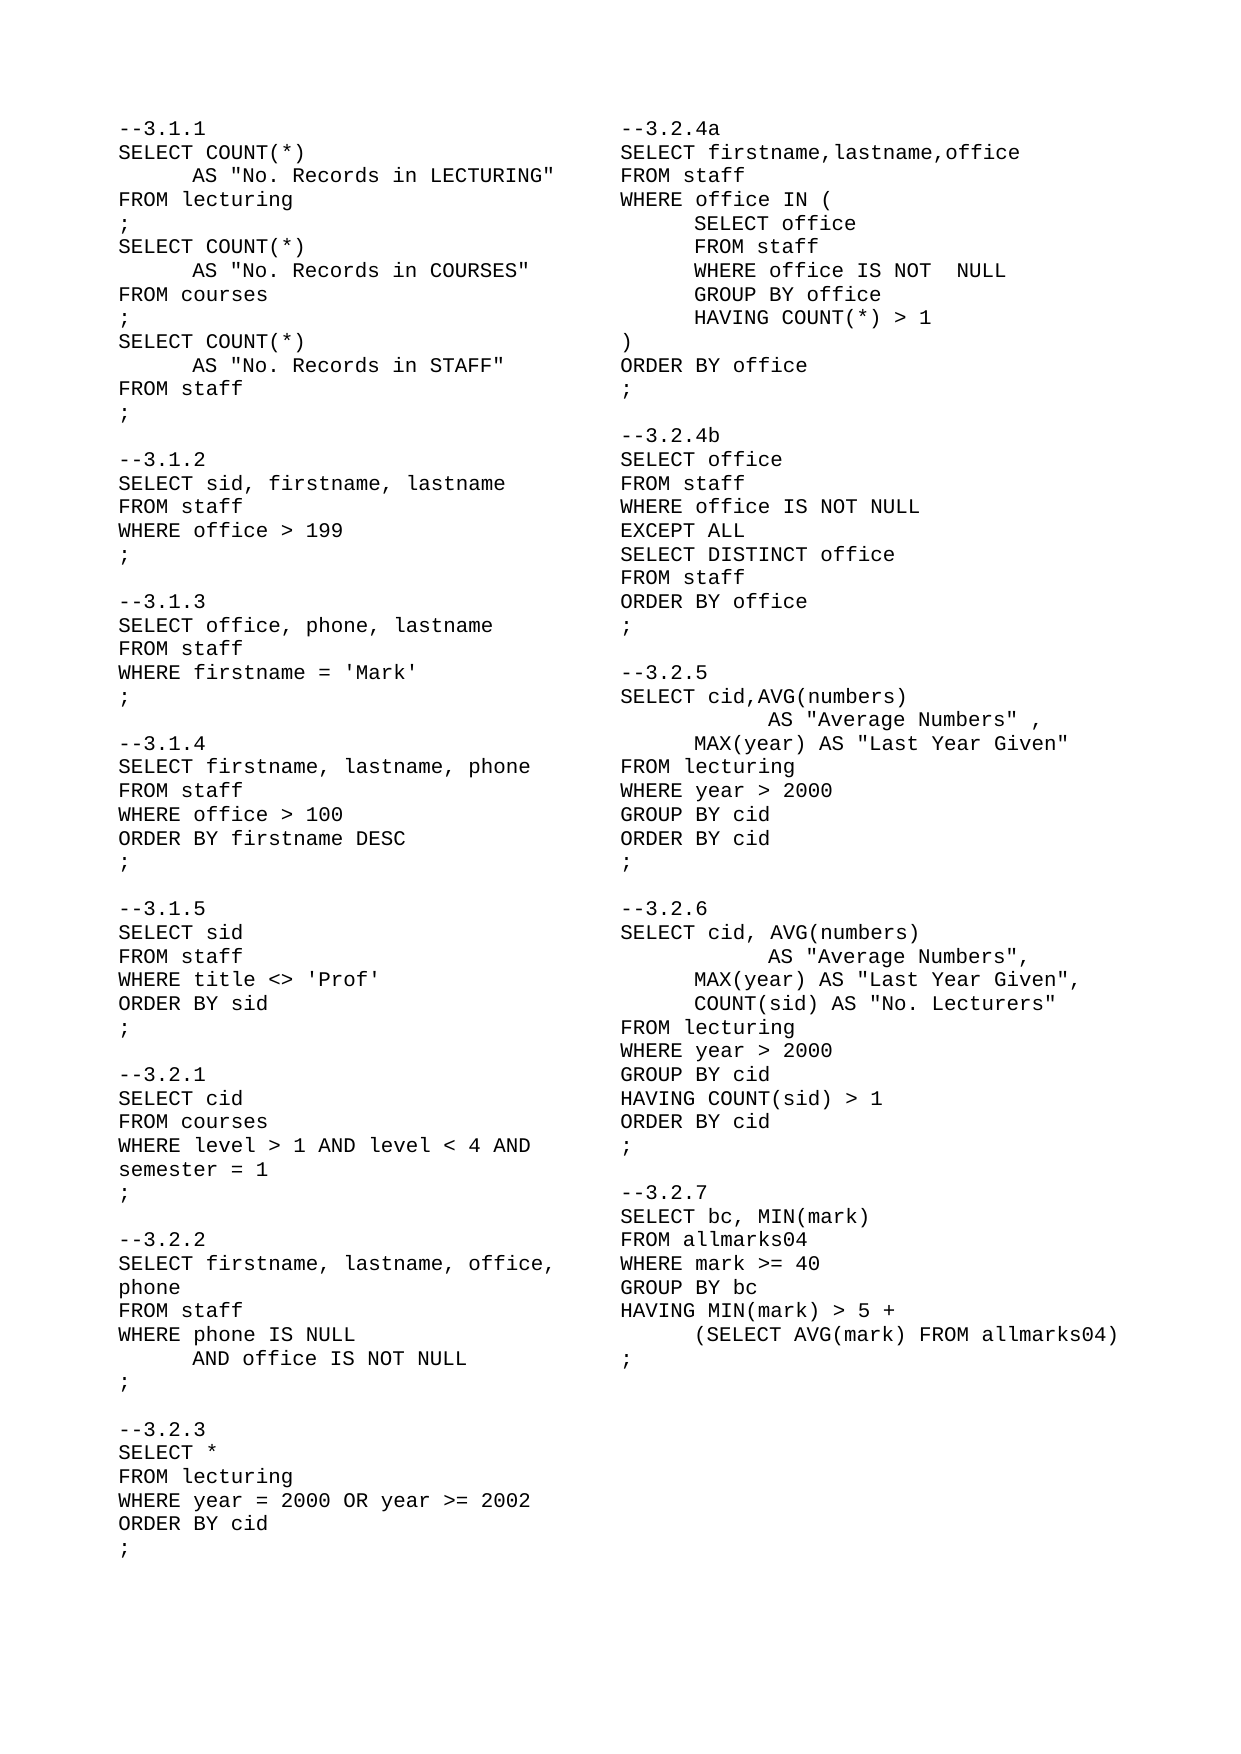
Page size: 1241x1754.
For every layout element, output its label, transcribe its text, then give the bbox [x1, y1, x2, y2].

text SELECT cid,AVG(numbers) [620, 686, 1122, 709]
text ORDER BY cid [118, 1513, 620, 1537]
text WHERE year = 2000 OR year >= 2002 [118, 1489, 620, 1513]
text FROM staff [118, 496, 620, 520]
text --3.2.1 [118, 1064, 620, 1088]
text SELECT sid [118, 922, 620, 946]
text --3.1.3 [118, 591, 620, 615]
text (SELECT AVG(mark) FROM allmarks04) [620, 1324, 1122, 1348]
text SELECT DISTINCT office [620, 544, 1122, 567]
text ; [118, 851, 620, 875]
text SELECT office [620, 213, 1122, 236]
text HAVING COUNT(sid) > 1 [620, 1088, 1122, 1111]
text ; [118, 1017, 620, 1040]
text SELECT COUNT(*) [118, 331, 620, 354]
text HAVING MIN(mark) > 5 + [620, 1300, 1122, 1324]
text AS "Average Numbers" , [620, 709, 1122, 733]
text FROM staff [118, 1300, 620, 1324]
text --3.2.3 [118, 1419, 620, 1442]
text WHERE office IS NOT NULL [620, 496, 1122, 520]
text ORDER BY sid [118, 993, 620, 1017]
text WHERE level > 1 AND level < 4 AND semester = 1 [118, 1135, 620, 1182]
text SELECT office, phone, lastname [118, 615, 620, 638]
text --3.2.4a [620, 118, 1122, 142]
text WHERE phone IS NULL [118, 1324, 620, 1348]
text ORDER BY firstname DESC [118, 827, 620, 851]
text MAX(year) AS "Last Year Given" [620, 733, 1122, 757]
text ; [118, 544, 620, 567]
text ORDER BY cid [620, 827, 1122, 851]
text ; [118, 307, 620, 331]
text FROM staff [118, 780, 620, 804]
text WHERE firstname = 'Mark' [118, 662, 620, 686]
text FROM lecturing [620, 1017, 1122, 1040]
text WHERE mark >= 40 [620, 1253, 1122, 1277]
text ; [118, 1371, 620, 1395]
text GROUP BY cid [620, 804, 1122, 827]
text MAX(year) AS "Last Year Given", [620, 969, 1122, 993]
text WHERE title <> 'Prof' [118, 969, 620, 993]
text ORDER BY cid [620, 1111, 1122, 1135]
text GROUP BY office [620, 284, 1122, 307]
text COUNT(sid) AS "No. Lecturers" [620, 993, 1122, 1017]
text SELECT * [118, 1442, 620, 1466]
text SELECT sid, firstname, lastname [118, 473, 620, 496]
text WHERE office IS NOT NULL [620, 260, 1122, 284]
text --3.2.7 [620, 1182, 1122, 1206]
text WHERE year > 2000 [620, 1040, 1122, 1064]
text ; [118, 686, 620, 709]
text --3.1.1 [118, 118, 620, 142]
text AS "No. Records in COURSES" [118, 260, 620, 284]
text --3.2.5 [620, 662, 1122, 686]
text ; [620, 378, 1122, 402]
text FROM staff [118, 638, 620, 662]
text FROM lecturing [620, 757, 1122, 780]
text FROM courses [118, 284, 620, 307]
text EXCEPT ALL [620, 520, 1122, 544]
text ORDER BY office [620, 591, 1122, 615]
text SELECT cid [118, 1088, 620, 1111]
text ; [118, 1537, 620, 1561]
text --3.2.2 [118, 1229, 620, 1253]
text FROM staff [118, 946, 620, 969]
text SELECT firstname, lastname, office, phone [118, 1253, 620, 1300]
text AS "No. Records in LECTURING" [118, 165, 620, 189]
text ; [118, 213, 620, 236]
text WHERE year > 2000 [620, 780, 1122, 804]
text SELECT COUNT(*) [118, 142, 620, 165]
text GROUP BY cid [620, 1064, 1122, 1088]
text FROM staff [620, 236, 1122, 260]
text FROM lecturing [118, 1466, 620, 1489]
text ; [620, 851, 1122, 875]
text FROM courses [118, 1111, 620, 1135]
text ; [620, 615, 1122, 638]
text ; [118, 1182, 620, 1206]
text SELECT firstname, lastname, phone [118, 757, 620, 780]
text WHERE office > 100 [118, 804, 620, 827]
text SELECT office [620, 449, 1122, 473]
text FROM staff [620, 165, 1122, 189]
text ORDER BY office [620, 354, 1122, 378]
text WHERE office > 199 [118, 520, 620, 544]
text FROM staff [620, 473, 1122, 496]
text AS "No. Records in STAFF" [118, 354, 620, 378]
text FROM lecturing [118, 189, 620, 213]
text FROM staff [620, 567, 1122, 591]
text ) [620, 331, 1122, 354]
text --3.1.5 [118, 898, 620, 922]
text SELECT cid, AVG(numbers) [620, 922, 1122, 946]
text HAVING COUNT(*) > 1 [620, 307, 1122, 331]
text ; [118, 402, 620, 426]
text --3.1.2 [118, 449, 620, 473]
text --3.2.6 [620, 898, 1122, 922]
text GROUP BY bc [620, 1277, 1122, 1300]
text --3.1.4 [118, 733, 620, 757]
text --3.2.4b [620, 426, 1122, 449]
text SELECT firstname,lastname,office [620, 142, 1122, 165]
text ; [620, 1348, 1122, 1371]
text ; [620, 1135, 1122, 1158]
text AND office IS NOT NULL [118, 1348, 620, 1371]
text SELECT COUNT(*) [118, 236, 620, 260]
text AS "Average Numbers", [620, 946, 1122, 969]
text SELECT bc, MIN(mark) [620, 1206, 1122, 1229]
text WHERE office IN ( [620, 189, 1122, 213]
text FROM allmarks04 [620, 1229, 1122, 1253]
text FROM staff [118, 378, 620, 402]
